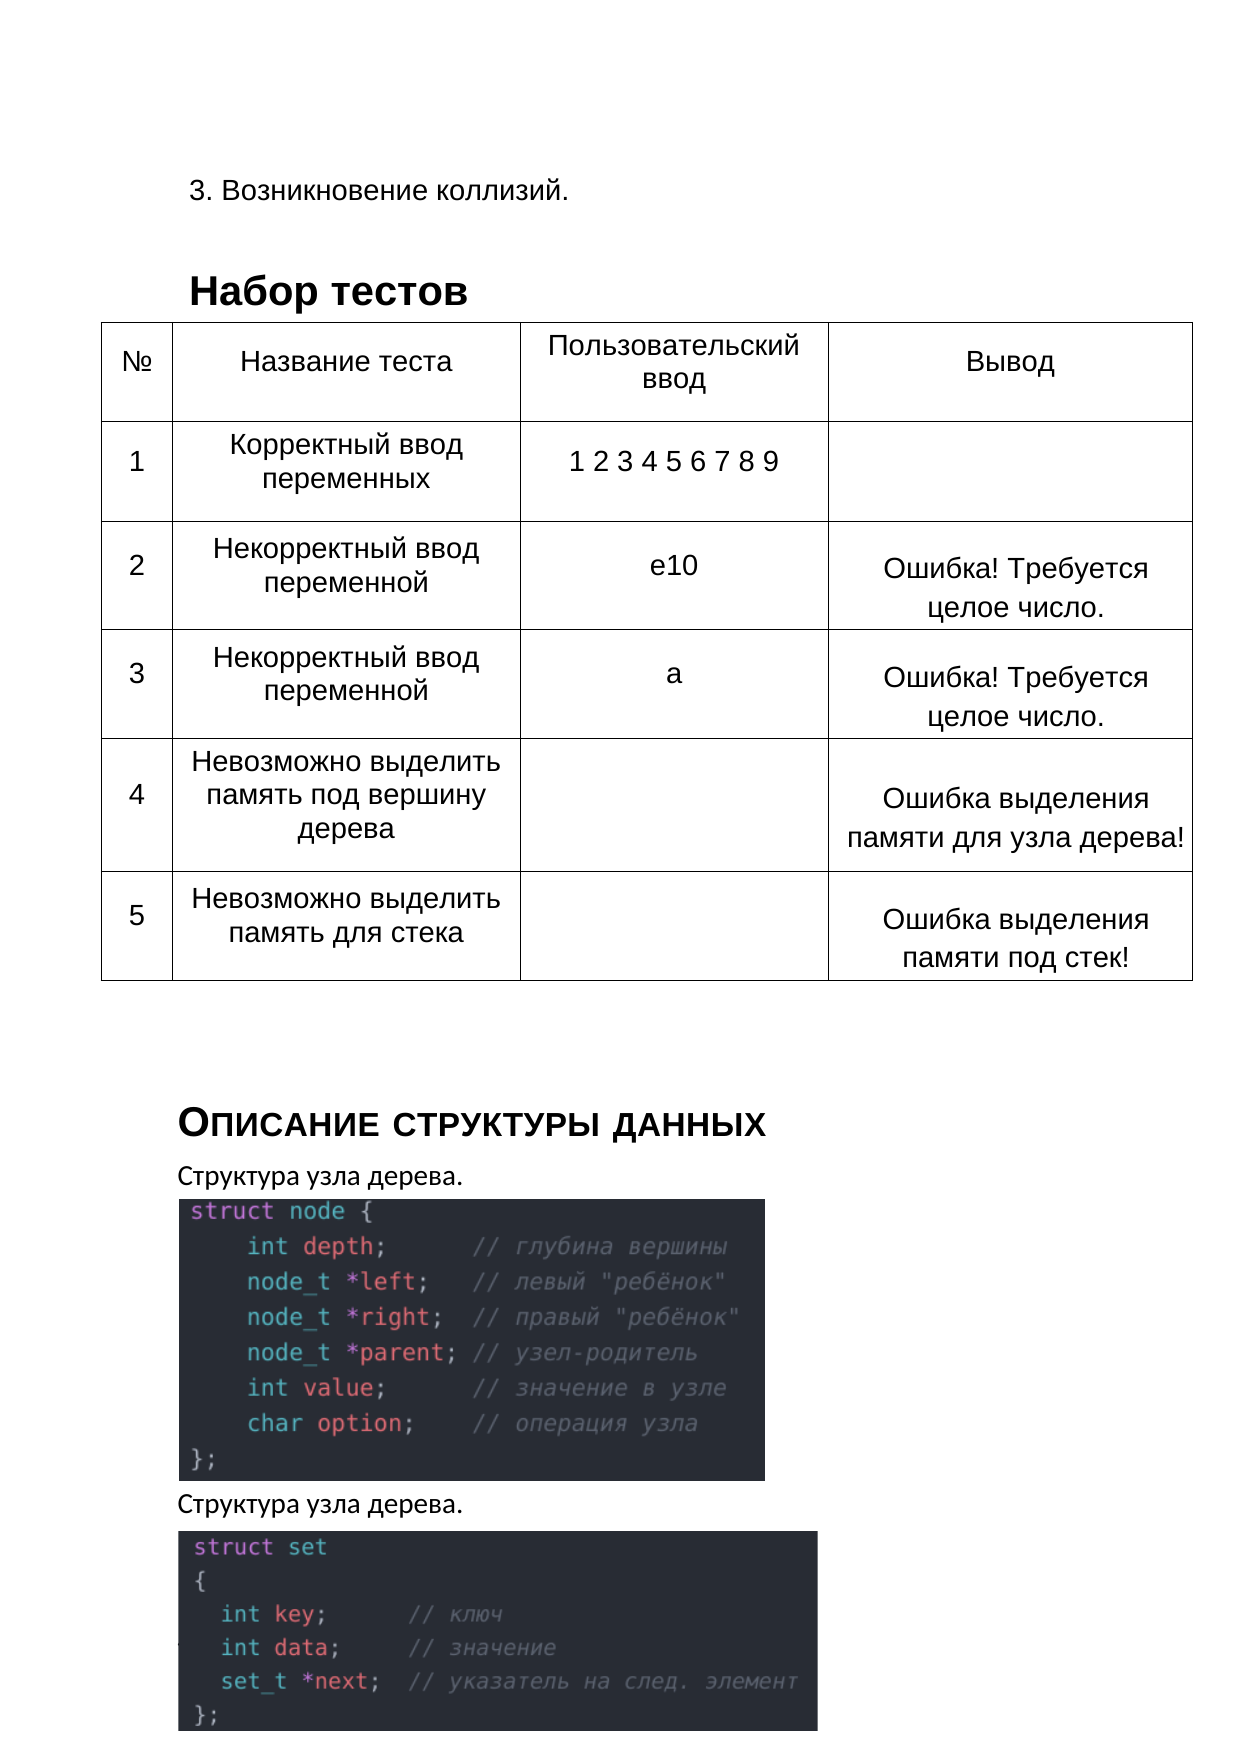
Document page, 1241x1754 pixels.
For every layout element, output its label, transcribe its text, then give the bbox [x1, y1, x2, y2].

table_cell 1 2 3 4 5 6 7 8 9 [521, 422, 828, 521]
table_header № [102, 323, 172, 421]
table_cell Ошибка выделения памяти под стек! [829, 872, 1192, 980]
table_cell Ошибка! Требуется целое число. [829, 522, 1192, 629]
table_cell [521, 872, 828, 980]
table_cell Корректный ввод переменных [173, 422, 520, 521]
list Набор тестов [189, 267, 1152, 314]
picture [178, 1531, 818, 1731]
table_cell Невозможно выделить память под вершину дерева [173, 739, 520, 871]
table_cell a [521, 630, 828, 738]
table_cell 3 [102, 630, 172, 738]
table_cell Некорректный ввод переменной [173, 522, 520, 629]
picture [179, 1199, 765, 1481]
table_cell e10 [521, 522, 828, 629]
table_cell 4 [102, 739, 172, 871]
text Структура узла дерева. [177, 1157, 1152, 1461]
table_header Вывод [829, 323, 1192, 421]
table_cell Невозможно выделить память для стека [173, 872, 520, 980]
table_cell Некорректный ввод переменной [173, 630, 520, 738]
table_header Пользовательский ввод [521, 323, 828, 421]
table_cell 1 [102, 422, 172, 521]
list 3. Возникновение коллизий. [189, 173, 1152, 207]
table_header Название теста [173, 323, 520, 421]
table_cell 2 [102, 522, 172, 629]
text Структура узла дерева. [177, 1486, 1152, 1521]
table_cell [829, 422, 1192, 521]
table_cell Ошибка выделения памяти для узла дерева! [829, 739, 1192, 871]
table_cell 5 [102, 872, 172, 980]
table_cell Ошибка! Требуется целое число. [829, 630, 1192, 738]
subtitle Описание структуры данных [177, 1097, 1152, 1145]
table_cell [521, 739, 828, 871]
